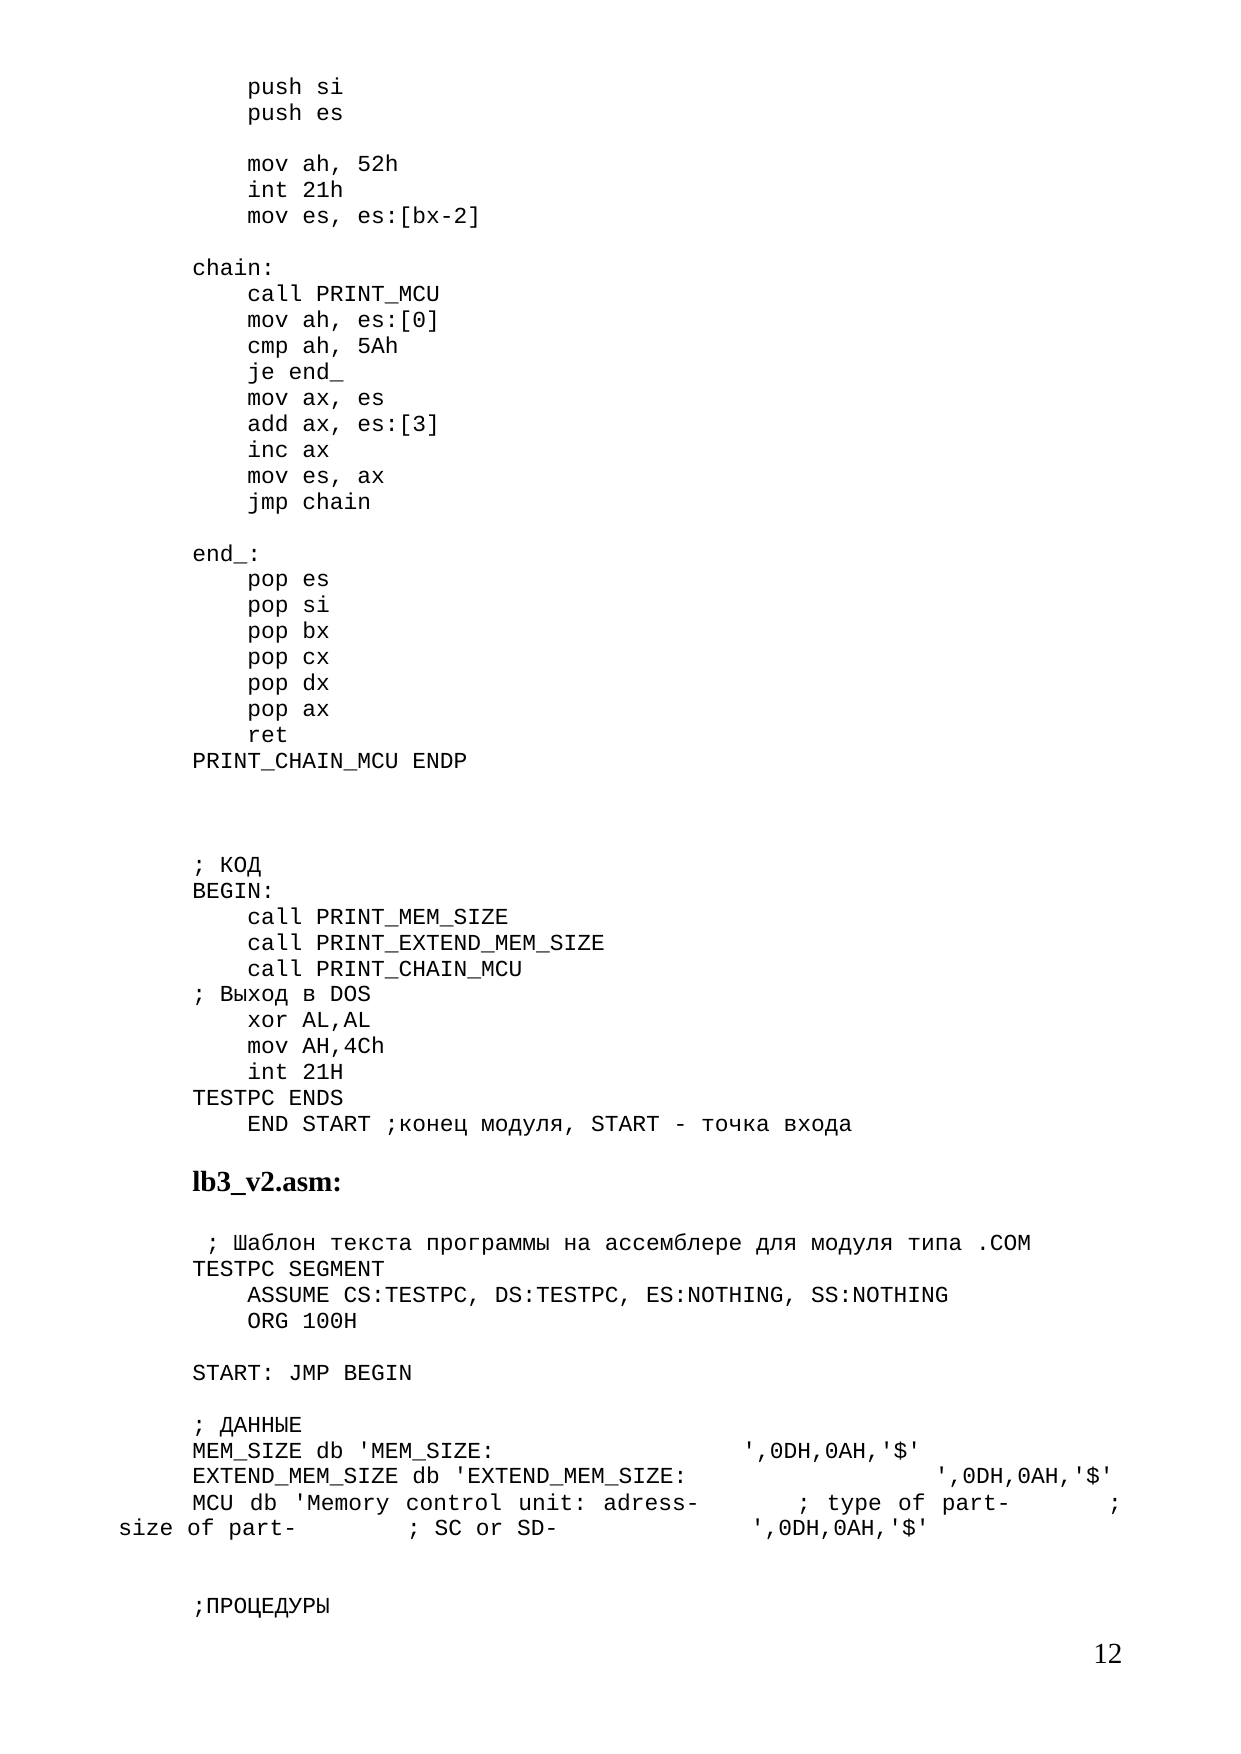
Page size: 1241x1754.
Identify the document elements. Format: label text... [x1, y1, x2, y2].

text EXTEND_MEM_SIZE db 'EXTEND_MEM_SIZE: ',0DH,0AH,'$' [118, 1465, 1122, 1491]
text pop ax [118, 697, 1122, 723]
text pop cx [118, 646, 1122, 672]
text mov ah, es:[0] [118, 308, 1122, 334]
text lb3_v2.asm: [118, 1164, 1122, 1198]
text add ax, es:[3] [118, 412, 1122, 438]
text PRINT_CHAIN_MCU ENDP [118, 749, 1122, 775]
text ASSUME CS:TESTPC, DS:TESTPC, ES:NOTHING, SS:NOTHING [118, 1283, 1122, 1309]
text push es [118, 101, 1122, 127]
text call PRINT_CHAIN_MCU [118, 957, 1122, 983]
text je end_ [118, 360, 1122, 386]
text push si [118, 75, 1122, 101]
text MCU db 'Memory control unit: adress- ; type of part- ; size of part- ; SC or SD- ',0DH,0AH,'$' [118, 1491, 1122, 1543]
text pop es [118, 568, 1122, 594]
text int 21h [118, 179, 1122, 205]
text ret [118, 723, 1122, 749]
text ORG 100H [118, 1309, 1122, 1335]
text START: JMP BEGIN [118, 1361, 1122, 1387]
text ;ПРОЦЕДУРЫ [118, 1594, 1122, 1621]
text ; КОД [118, 853, 1122, 879]
text inc ax [118, 438, 1122, 464]
text mov AH,4Ch [118, 1035, 1122, 1061]
text end_: [118, 542, 1122, 568]
text ; ДАННЫЕ [118, 1413, 1122, 1439]
text call PRINT_MCU [118, 282, 1122, 308]
text pop bx [118, 620, 1122, 646]
text int 21H [118, 1061, 1122, 1087]
text END START ;конец модуля, START - точка входа [118, 1112, 1122, 1138]
text TESTPC SEGMENT [118, 1257, 1122, 1283]
text mov ah, 52h [118, 153, 1122, 179]
text xor AL,AL [118, 1009, 1122, 1035]
text mov ax, es [118, 386, 1122, 412]
text ; Шаблон текста программы на ассемблере для модуля типа .COM [118, 1231, 1122, 1257]
text chain: [118, 257, 1122, 282]
text pop si [118, 594, 1122, 620]
text pop dx [118, 672, 1122, 697]
text mov es, ax [118, 464, 1122, 490]
text call PRINT_EXTEND_MEM_SIZE [118, 931, 1122, 957]
text cmp ah, 5Ah [118, 334, 1122, 360]
text MEM_SIZE db 'MEM_SIZE: ',0DH,0AH,'$' [118, 1439, 1122, 1465]
text mov es, es:[bx-2] [118, 205, 1122, 231]
text jmp chain [118, 490, 1122, 516]
text call PRINT_MEM_SIZE [118, 905, 1122, 931]
text TESTPC ENDS [118, 1087, 1122, 1112]
text BEGIN: [118, 879, 1122, 905]
text ; Выход в DOS [118, 983, 1122, 1009]
